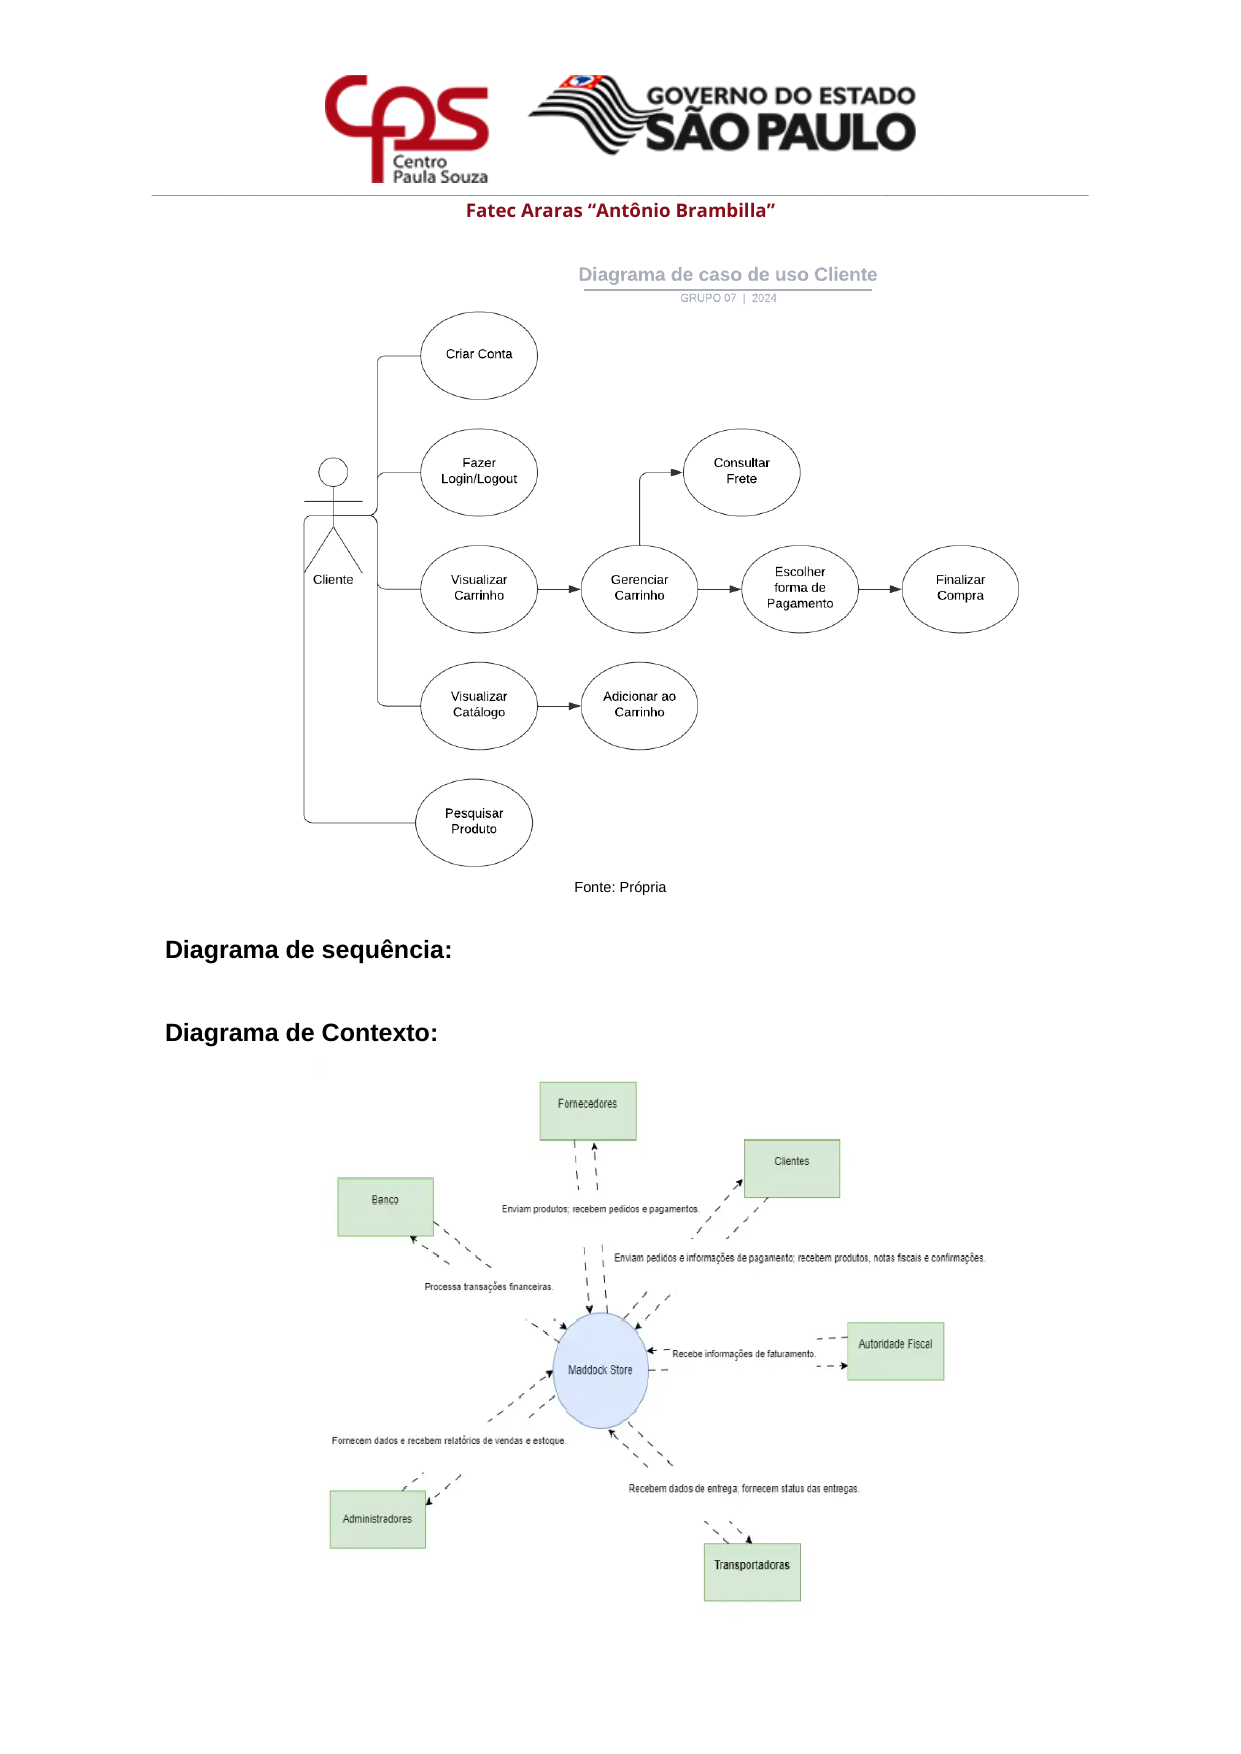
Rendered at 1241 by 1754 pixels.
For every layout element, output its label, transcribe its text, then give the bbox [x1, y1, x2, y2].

subtitle Diagrama de Contexto: [165, 1018, 1091, 1047]
subtitle Diagrama de sequência: [165, 935, 1091, 964]
text Fonte: Própria [150, 878, 1091, 895]
